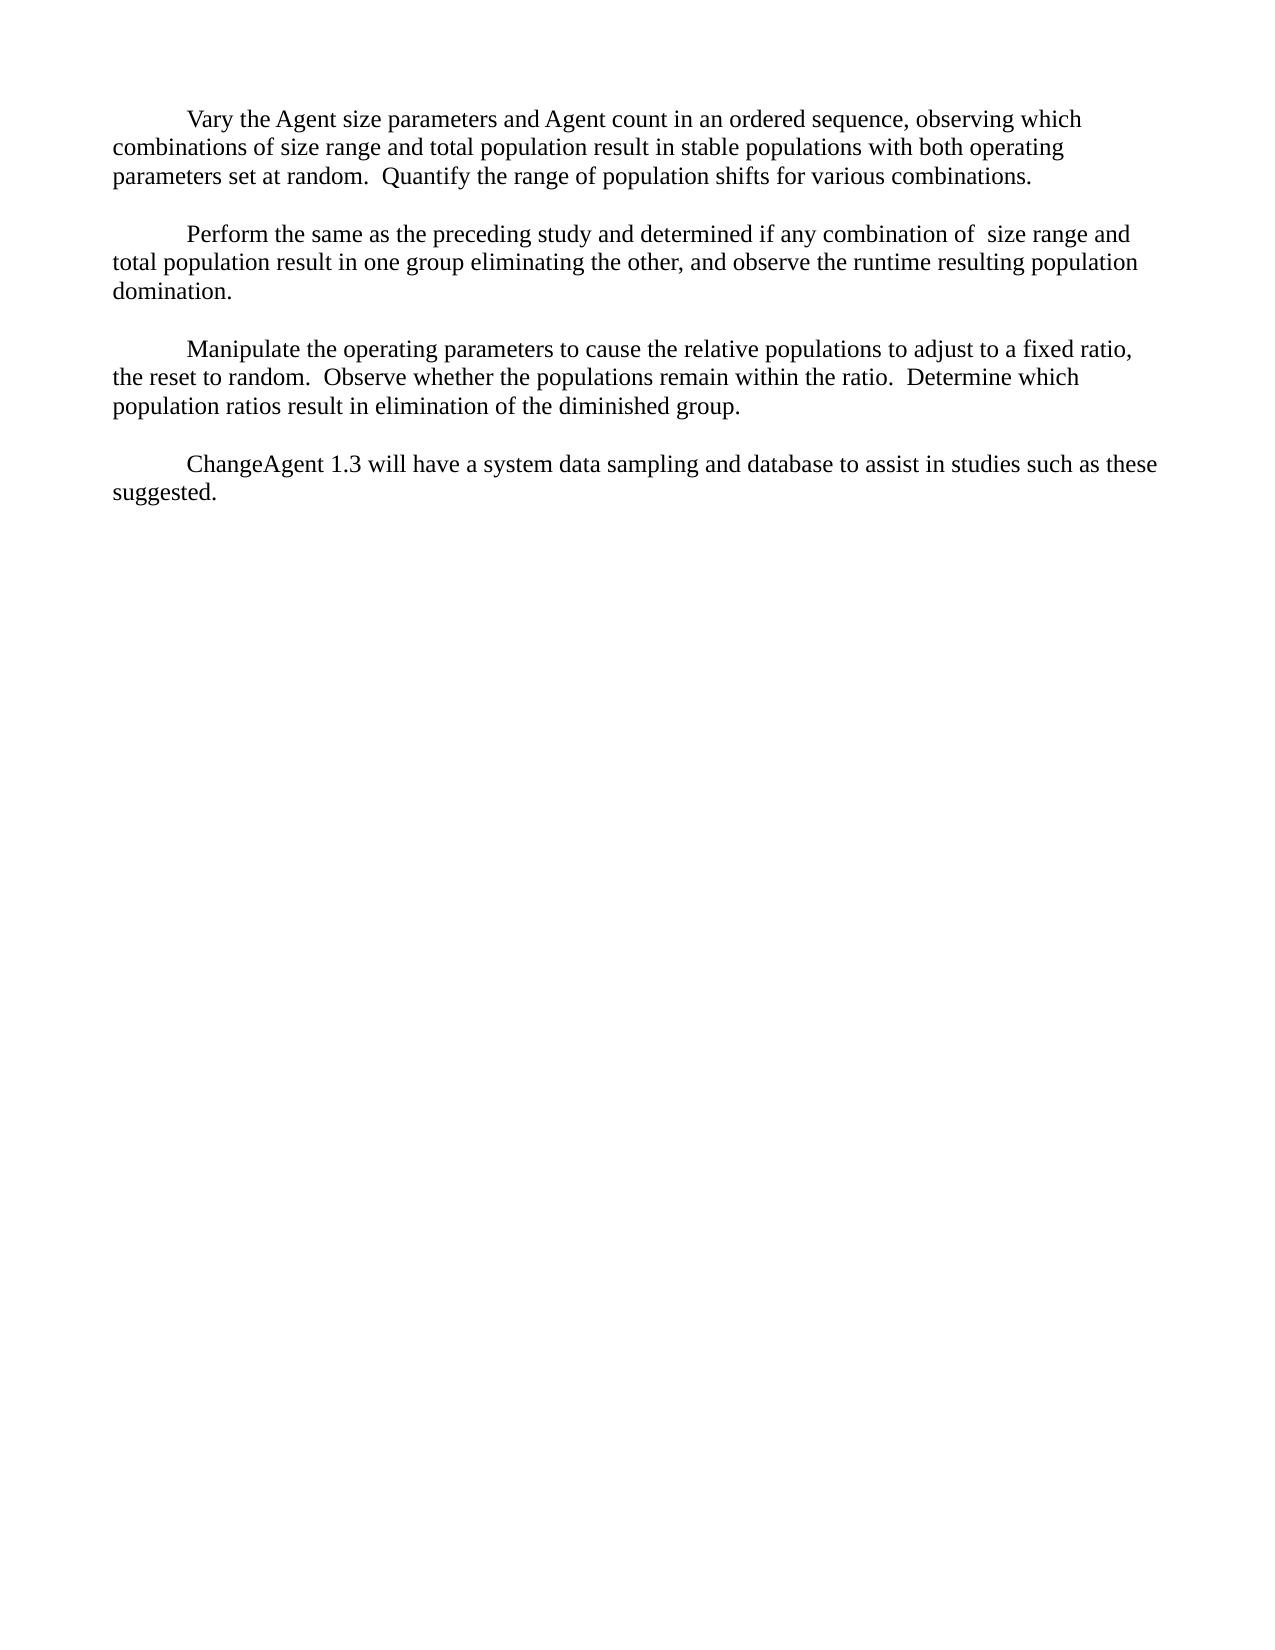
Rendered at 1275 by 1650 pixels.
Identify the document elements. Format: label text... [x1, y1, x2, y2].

text Manipulate the operating parameters to cause the relative populations to adjust to a fixed ratio, the reset to random. Observe whether the populations remain within the ratio. Determine which population ratios result in elimination of the diminished group. [112, 334, 1162, 420]
text ChangeAgent 1.3 will have a system data sampling and database to assist in studies such as these suggested. [112, 449, 1162, 506]
text Vary the Agent size parameters and Agent count in an ordered sequence, observing which combinations of size range and total population result in stable populations with both operating parameters set at random. Quantify the range of population shifts for various combinations. [112, 104, 1162, 190]
text Perform the same as the preceding study and determined if any combination of size range and total population result in one group eliminating the other, and observe the runtime resulting population domination. [112, 219, 1162, 305]
